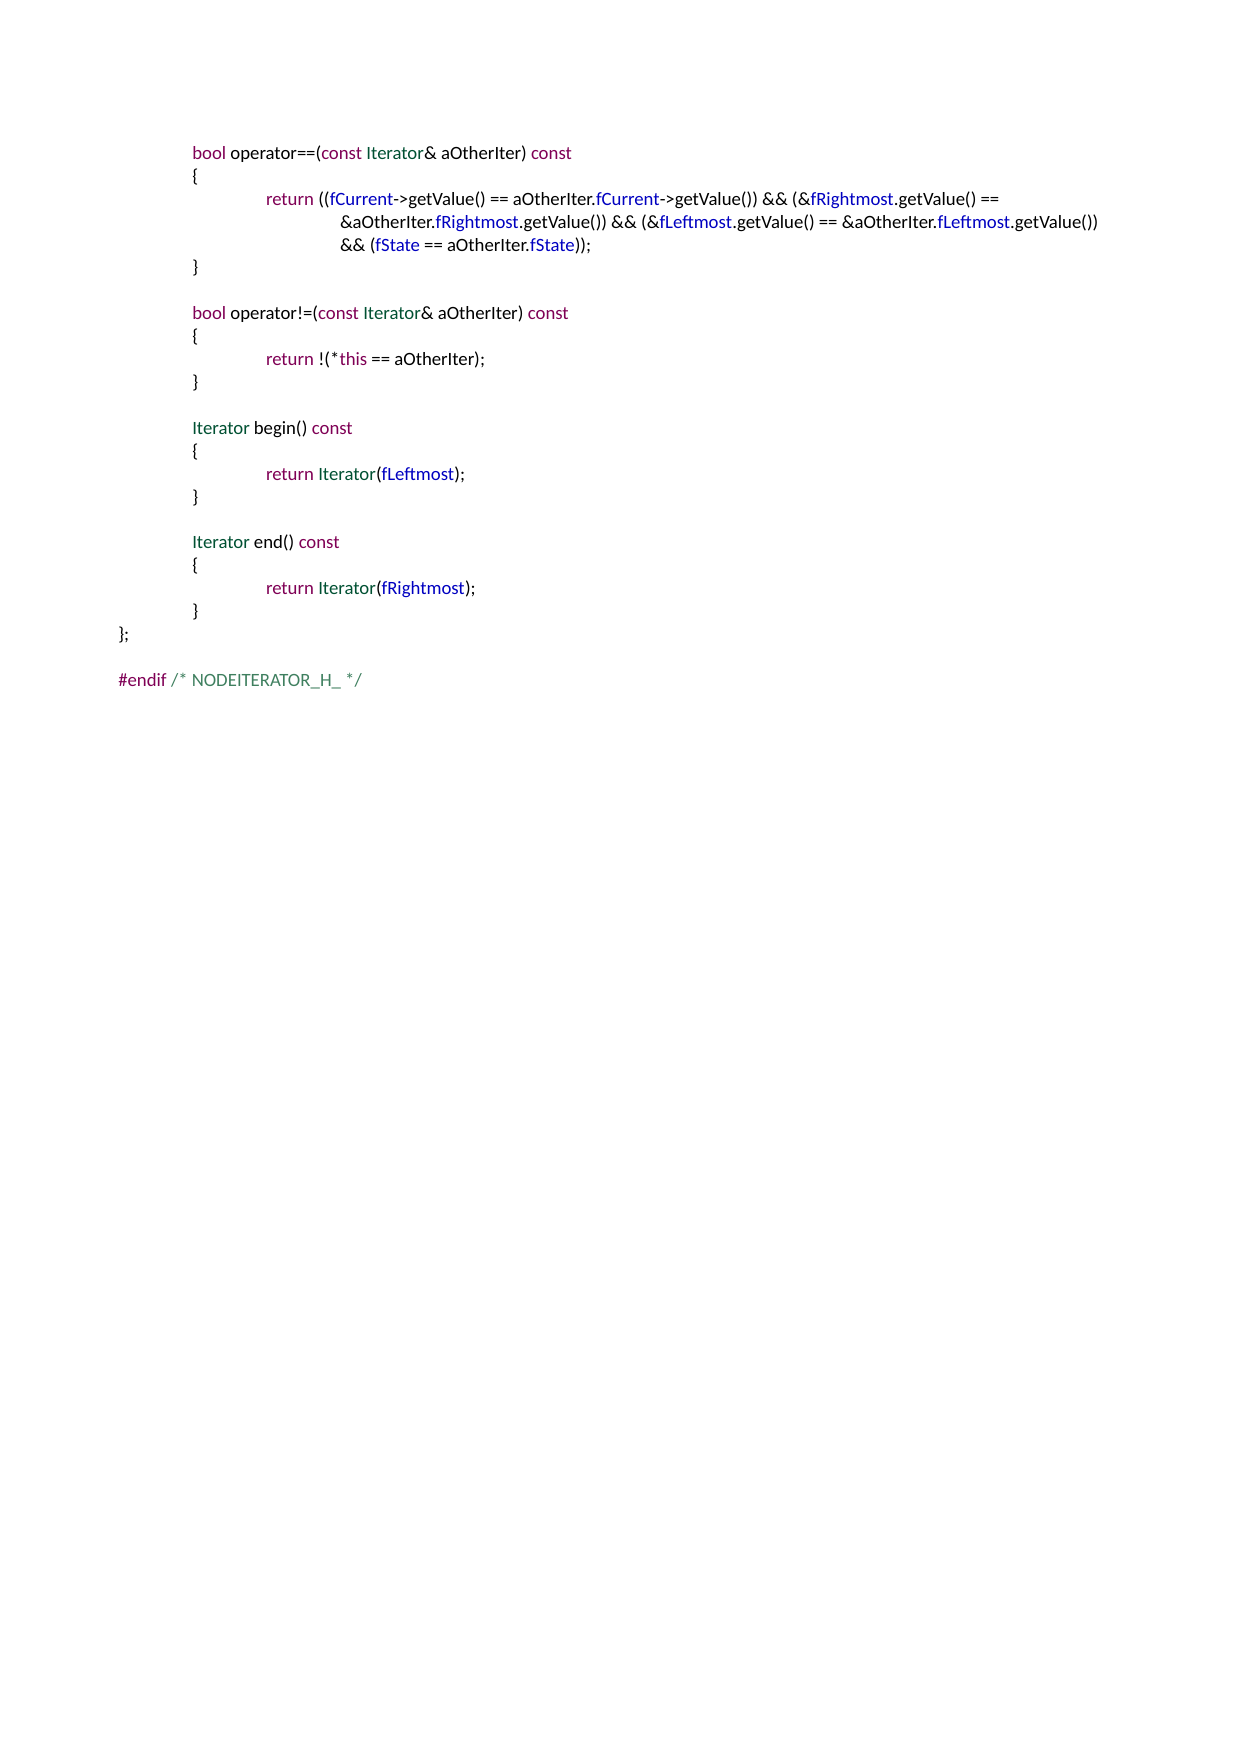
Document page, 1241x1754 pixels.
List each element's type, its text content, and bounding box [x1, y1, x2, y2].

text }; [118, 622, 1122, 645]
text return Iterator(fLeftmost); [118, 462, 1122, 485]
text { [118, 439, 1122, 462]
text } [118, 599, 1122, 622]
text { [118, 324, 1122, 347]
text #endif /* NODEITERATOR_H_ */ [118, 668, 1122, 691]
text { [118, 164, 1122, 187]
text Iterator end() const [118, 531, 1122, 553]
text { [118, 553, 1122, 576]
text bool operator!=(const Iterator& aOtherIter) const [118, 301, 1122, 324]
text Iterator begin() const [118, 416, 1122, 439]
text } [118, 256, 1122, 278]
text return !(*this == aOtherIter); [118, 347, 1122, 370]
text } [118, 485, 1122, 508]
text return Iterator(fRightmost); [118, 576, 1122, 599]
text return ((fCurrent->getValue() == aOtherIter.fCurrent->getValue()) && (&fRightmost.getValue() == &aOtherIter.fRightmost.getValue()) && (&fLeftmost.getValue() == &aOtherIter.fLeftmost.getValue()) && (fState == aOtherIter.fState)); [118, 187, 1122, 256]
text bool operator==(const Iterator& aOtherIter) const [118, 141, 1122, 164]
text } [118, 370, 1122, 393]
